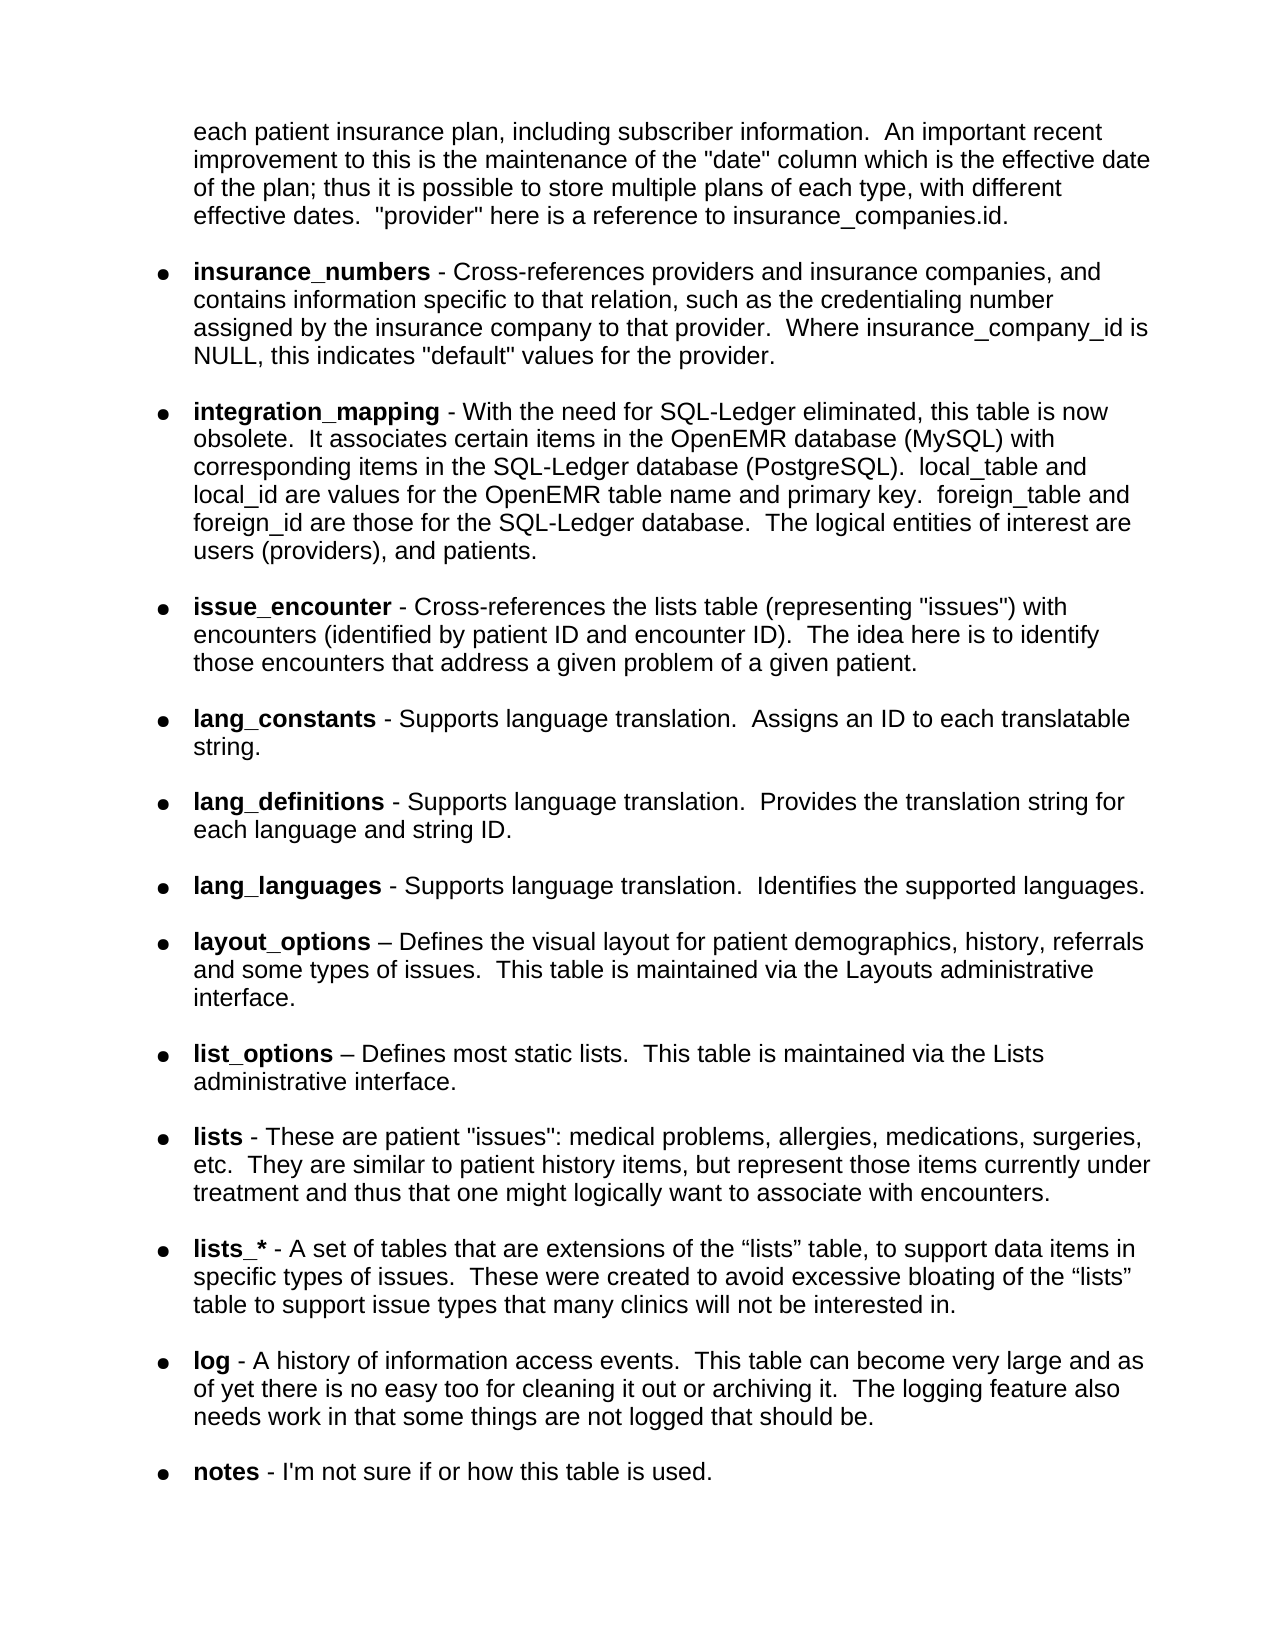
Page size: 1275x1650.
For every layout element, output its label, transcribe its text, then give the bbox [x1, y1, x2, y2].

list layout_options – Defines the visual layout for patient demographics, history, referrals and some types of issues. This table is maintained via the Layouts administrative interface. [156, 928, 1157, 1039]
list issue_encounter - Cross-references the lists table (representing "issues") with encounters (identified by patient ID and encounter ID). The idea here is to identify those encounters that address a given problem of a given patient. [156, 593, 1157, 704]
list insurance_numbers - Cross-references providers and insurance companies, and contains information specific to that relation, such as the credentialing number assigned by the insurance company to that provider. Where insurance_company_id is NULL, this indicates "default" values for the provider. [156, 258, 1157, 397]
list lists - These are patient "issues": medical problems, allergies, medications, surgeries, etc. They are similar to patient history items, but represent those items currently under treatment and thus that one might logically want to associate with encounters. [156, 1123, 1157, 1235]
list notes - I'm not sure if or how this table is used. [156, 1458, 1157, 1514]
list integration_mapping - With the need for SQL-Ledger eliminated, this table is now obsolete. It associates certain items in the OpenEMR database (MySQL) with corresponding items in the SQL-Ledger database (PostgreSQL). local_table and local_id are values for the OpenEMR table name and primary key. foreign_table and foreign_id are those for the SQL-Ledger database. The logical entities of interest are users (providers), and patients. [156, 397, 1157, 593]
list lang_definitions - Supports language translation. Provides the translation string for each language and string ID. [156, 788, 1157, 872]
list each patient insurance plan, including subscriber information. An important recent improvement to this is the maintenance of the "date" column which is the effective date of the plan; thus it is possible to store multiple plans of each type, with different effective dates. "provider" here is a reference to insurance_companies.id. [156, 118, 1157, 258]
list list_options – Defines most static lists. This table is maintained via the Lists administrative interface. [156, 1039, 1157, 1123]
list lists_* - A set of tables that are extensions of the “lists” table, to support data items in specific types of issues. These were created to avoid excessive bloating of the “lists” table to support issue types that many clinics will not be interested in. [156, 1235, 1157, 1346]
list lang_constants - Supports language translation. Assigns an ID to each translatable string. [156, 704, 1157, 788]
list log - A history of information access events. This table can become very large and as of yet there is no easy too for cleaning it out or archiving it. The logging feature also needs work in that some things are not logged that should be. [156, 1346, 1157, 1458]
list lang_languages - Supports language translation. Identifies the supported languages. [156, 872, 1157, 928]
